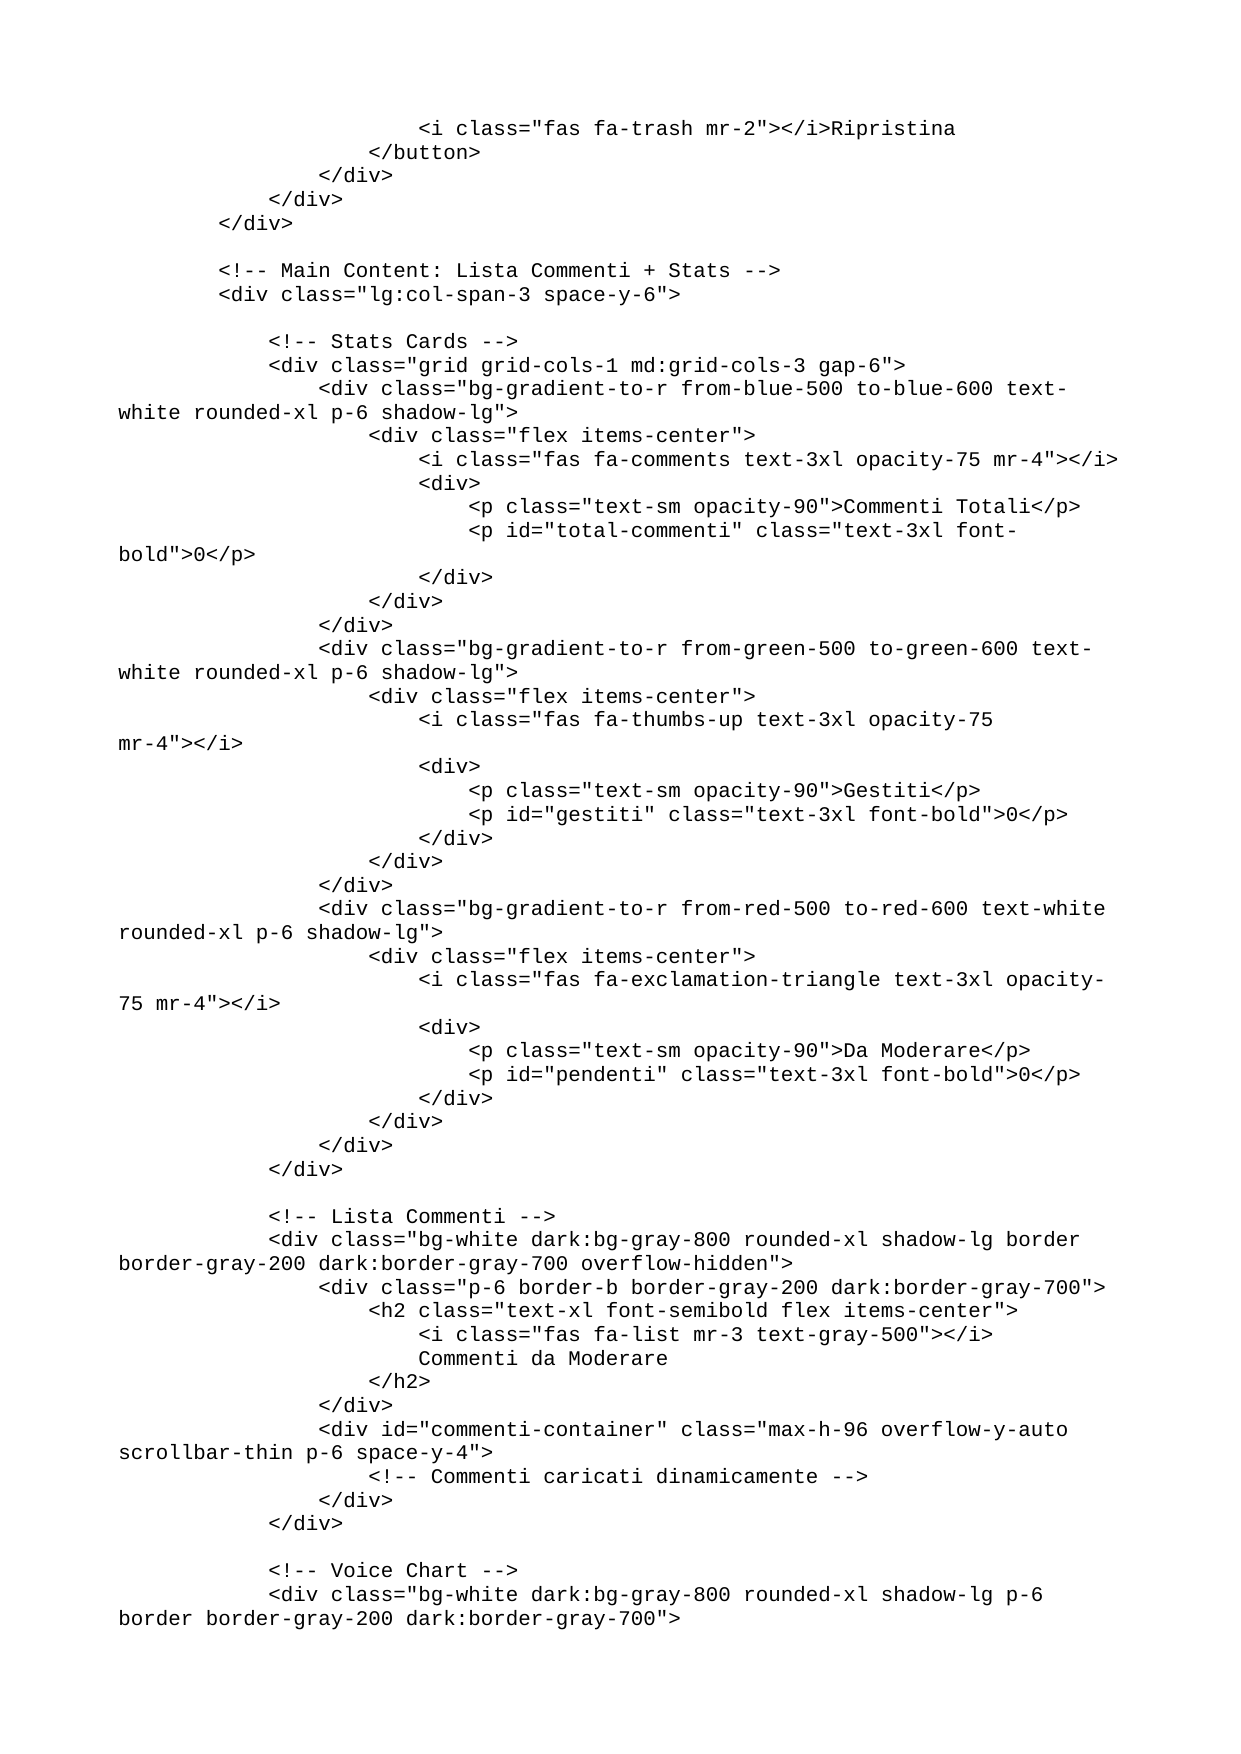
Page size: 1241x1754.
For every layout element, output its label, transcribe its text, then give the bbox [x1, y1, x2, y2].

text </div> [118, 165, 1122, 189]
text <!-- Stats Cards --> [118, 331, 1122, 354]
text <div class="bg-white dark:bg-gray-800 rounded-xl shadow-lg border border-gray-200 dark:border-gray-700 overflow-hidden"> [118, 1229, 1122, 1277]
text </div> [118, 851, 1122, 875]
text <!-- Main Content: Lista Commenti + Stats --> [118, 260, 1122, 284]
text <i class="fas fa-thumbs-up text-3xl opacity-75 mr-4"></i> [118, 709, 1122, 757]
text <div> [118, 757, 1122, 780]
text </div> [118, 213, 1122, 236]
text </div> [118, 1395, 1122, 1419]
text </button> [118, 142, 1122, 165]
text </div> [118, 189, 1122, 213]
text </div> [118, 875, 1122, 898]
text </div> [118, 1111, 1122, 1135]
text <div id="commenti-container" class="max-h-96 overflow-y-auto scrollbar-thin p-6 space-y-4"> [118, 1419, 1122, 1466]
text <!-- Voice Chart --> [118, 1561, 1122, 1584]
text <div class="bg-gradient-to-r from-green-500 to-green-600 text-white rounded-xl p-6 shadow-lg"> [118, 638, 1122, 686]
text <div class="flex items-center"> [118, 686, 1122, 709]
text <h2 class="text-xl font-semibold flex items-center"> [118, 1300, 1122, 1324]
text </div> [118, 567, 1122, 591]
text </h2> [118, 1371, 1122, 1395]
text <i class="fas fa-trash mr-2"></i>Ripristina [118, 118, 1122, 142]
text </div> [118, 1088, 1122, 1111]
text </div> [118, 1158, 1122, 1182]
text <div class="grid grid-cols-1 md:grid-cols-3 gap-6"> [118, 354, 1122, 378]
text </div> [118, 1513, 1122, 1537]
text Commenti da Moderare [118, 1348, 1122, 1371]
text <div> [118, 473, 1122, 496]
text </div> [118, 615, 1122, 638]
text </div> [118, 827, 1122, 851]
text </div> [118, 1489, 1122, 1513]
text <i class="fas fa-list mr-3 text-gray-500"></i> [118, 1324, 1122, 1348]
text </div> [118, 591, 1122, 615]
text <div class="bg-gradient-to-r from-blue-500 to-blue-600 text-white rounded-xl p-6 shadow-lg"> [118, 378, 1122, 426]
text <div class="lg:col-span-3 space-y-6"> [118, 284, 1122, 307]
text <div class="bg-gradient-to-r from-red-500 to-red-600 text-white rounded-xl p-6 shadow-lg"> [118, 898, 1122, 946]
text <div> [118, 1017, 1122, 1040]
text <p id="gestiti" class="text-3xl font-bold">0</p> [118, 804, 1122, 827]
text <div class="flex items-center"> [118, 426, 1122, 449]
text </div> [118, 1135, 1122, 1158]
text <i class="fas fa-exclamation-triangle text-3xl opacity-75 mr-4"></i> [118, 969, 1122, 1017]
text <div class="bg-white dark:bg-gray-800 rounded-xl shadow-lg p-6 border border-gray-200 dark:border-gray-700"> [118, 1584, 1122, 1631]
text <!-- Commenti caricati dinamicamente --> [118, 1466, 1122, 1489]
text <p id="pendenti" class="text-3xl font-bold">0</p> [118, 1064, 1122, 1088]
text <p id="total-commenti" class="text-3xl font-bold">0</p> [118, 520, 1122, 567]
text <p class="text-sm opacity-90">Da Moderare</p> [118, 1040, 1122, 1064]
text <p class="text-sm opacity-90">Gestiti</p> [118, 780, 1122, 804]
text <div class="flex items-center"> [118, 946, 1122, 969]
text <p class="text-sm opacity-90">Commenti Totali</p> [118, 496, 1122, 520]
text <i class="fas fa-comments text-3xl opacity-75 mr-4"></i> [118, 449, 1122, 473]
text <!-- Lista Commenti --> [118, 1206, 1122, 1229]
text <div class="p-6 border-b border-gray-200 dark:border-gray-700"> [118, 1277, 1122, 1300]
